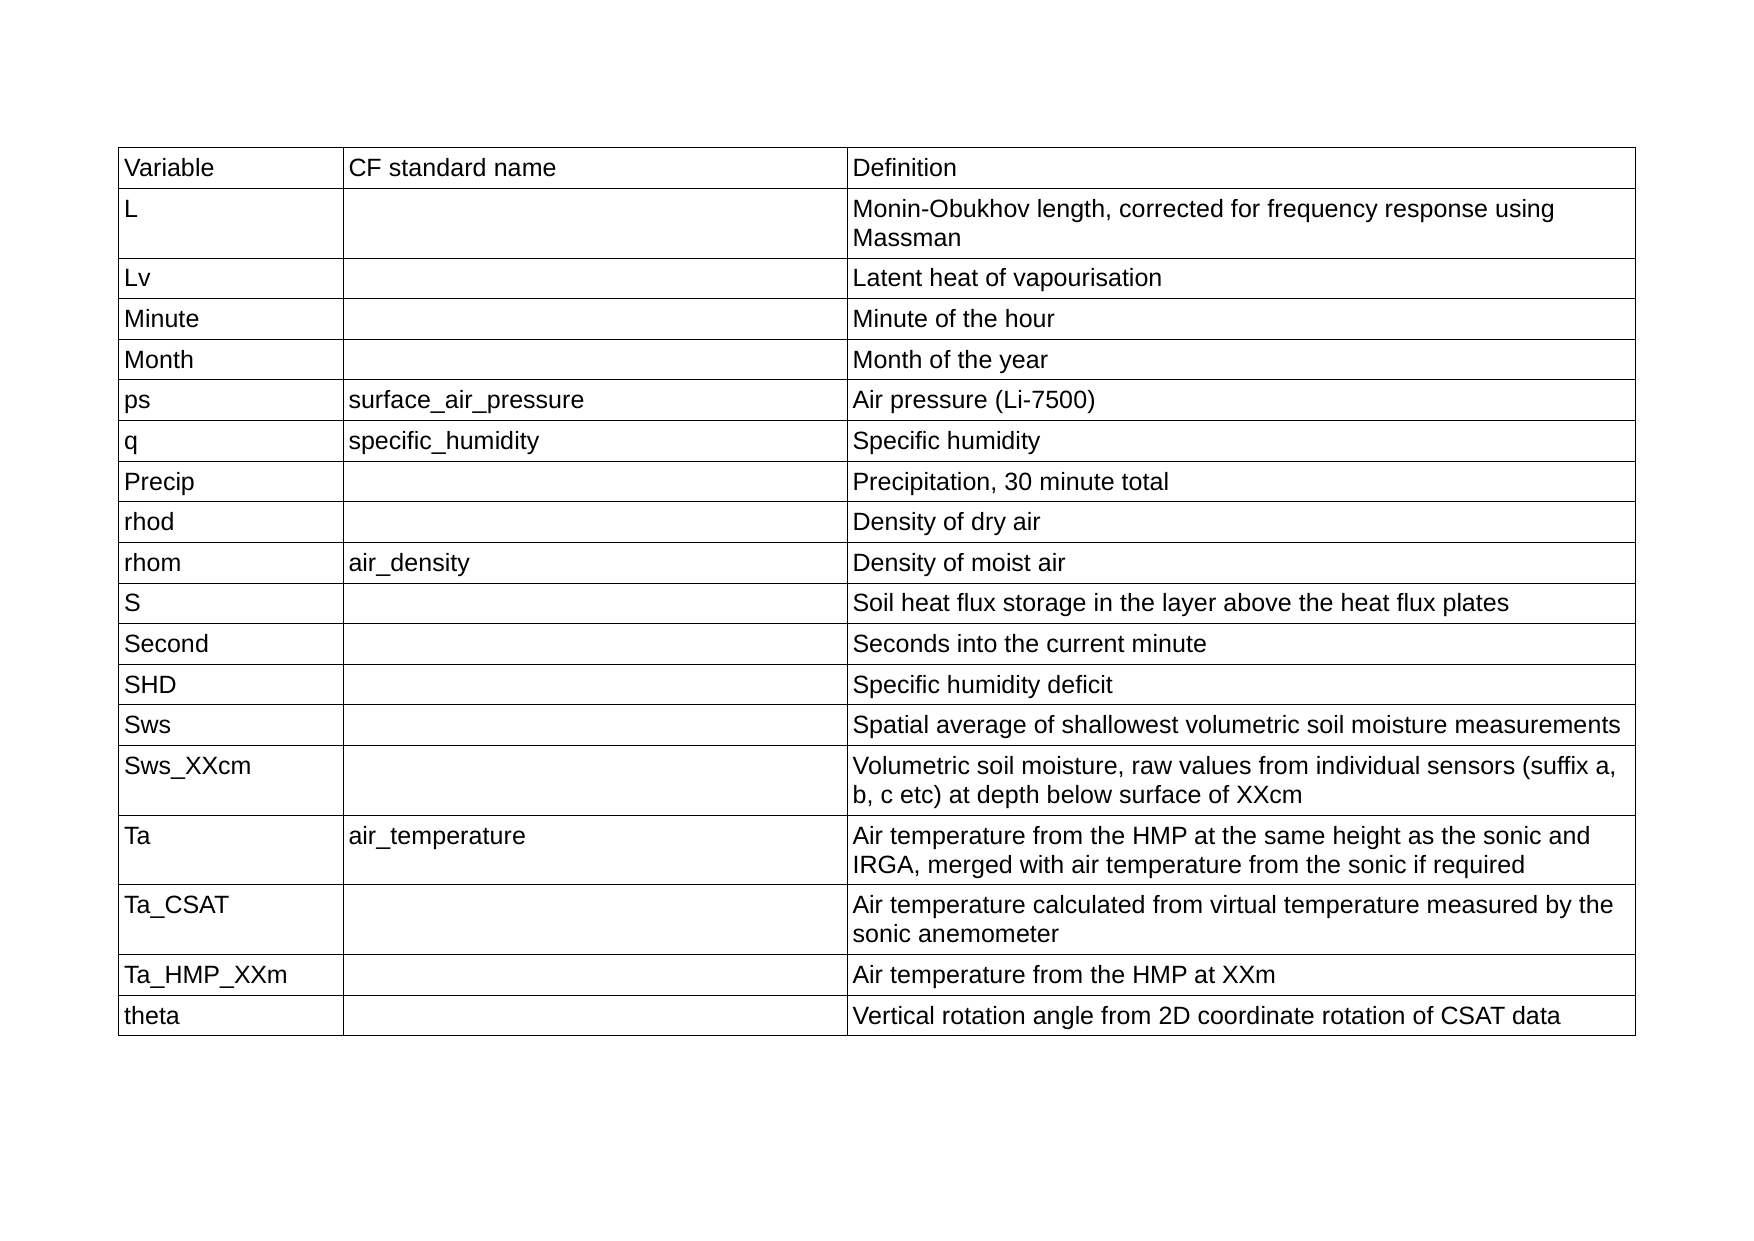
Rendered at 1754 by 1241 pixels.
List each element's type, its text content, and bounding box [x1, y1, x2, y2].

table_cell [344, 259, 847, 298]
table_cell Air pressure (Li-7500) [848, 380, 1635, 420]
table_cell Specific humidity [848, 421, 1635, 461]
table_cell [344, 624, 847, 664]
table_cell Minute of the hour [848, 299, 1635, 339]
table_cell rhod [119, 502, 343, 542]
table_cell [344, 996, 847, 1035]
table_cell specific_humidity [344, 421, 847, 461]
table_cell [344, 665, 847, 704]
table_cell Sws_XXcm [119, 746, 343, 815]
table_cell Air temperature from the HMP at XXm [848, 955, 1635, 995]
table_cell [344, 746, 847, 815]
table_cell rhom [119, 543, 343, 582]
table_cell [344, 955, 847, 995]
table_cell Minute [119, 299, 343, 339]
table_cell theta [119, 996, 343, 1035]
table_header Definition [848, 148, 1635, 188]
table_cell Volumetric soil moisture, raw values from individual sensors (suffix a, b, c etc) at depth below surface of XXcm [848, 746, 1635, 815]
table_cell [344, 462, 847, 501]
table_cell SHD [119, 665, 343, 704]
table_cell Spatial average of shallowest volumetric soil moisture measurements [848, 705, 1635, 745]
table_cell [344, 885, 847, 954]
table_cell Soil heat flux storage in the layer above the heat flux plates [848, 584, 1635, 623]
table_cell Latent heat of vapourisation [848, 259, 1635, 298]
table_cell [344, 584, 847, 623]
table_cell Month of the year [848, 340, 1635, 379]
table_cell [344, 705, 847, 745]
table_cell Monin-Obukhov length, corrected for frequency response using Massman [848, 189, 1635, 257]
table_cell q [119, 421, 343, 461]
table_cell L [119, 189, 343, 257]
table_cell Second [119, 624, 343, 664]
table_header Variable [119, 148, 343, 188]
table_cell Ta_HMP_XXm [119, 955, 343, 995]
table_cell Specific humidity deficit [848, 665, 1635, 704]
table_cell Vertical rotation angle from 2D coordinate rotation of CSAT data [848, 996, 1635, 1035]
table_cell Density of dry air [848, 502, 1635, 542]
table_cell air_density [344, 543, 847, 582]
table_cell Month [119, 340, 343, 379]
table_cell [344, 340, 847, 379]
table_cell Lv [119, 259, 343, 298]
table_cell Precipitation, 30 minute total [848, 462, 1635, 501]
table_cell S [119, 584, 343, 623]
table_cell Ta_CSAT [119, 885, 343, 954]
table_cell surface_air_pressure [344, 380, 847, 420]
table_cell Seconds into the current minute [848, 624, 1635, 664]
table_header CF standard name [344, 148, 847, 188]
table_cell Sws [119, 705, 343, 745]
table_cell Air temperature calculated from virtual temperature measured by the sonic anemometer [848, 885, 1635, 954]
table_cell ps [119, 380, 343, 420]
table_cell Precip [119, 462, 343, 501]
table_cell [344, 502, 847, 542]
table_cell Ta [119, 816, 343, 884]
table_cell [344, 299, 847, 339]
table_cell Density of moist air [848, 543, 1635, 582]
table_cell Air temperature from the HMP at the same height as the sonic and IRGA, merged with air temperature from the sonic if required [848, 816, 1635, 884]
table_cell air_temperature [344, 816, 847, 884]
table_cell [344, 189, 847, 257]
